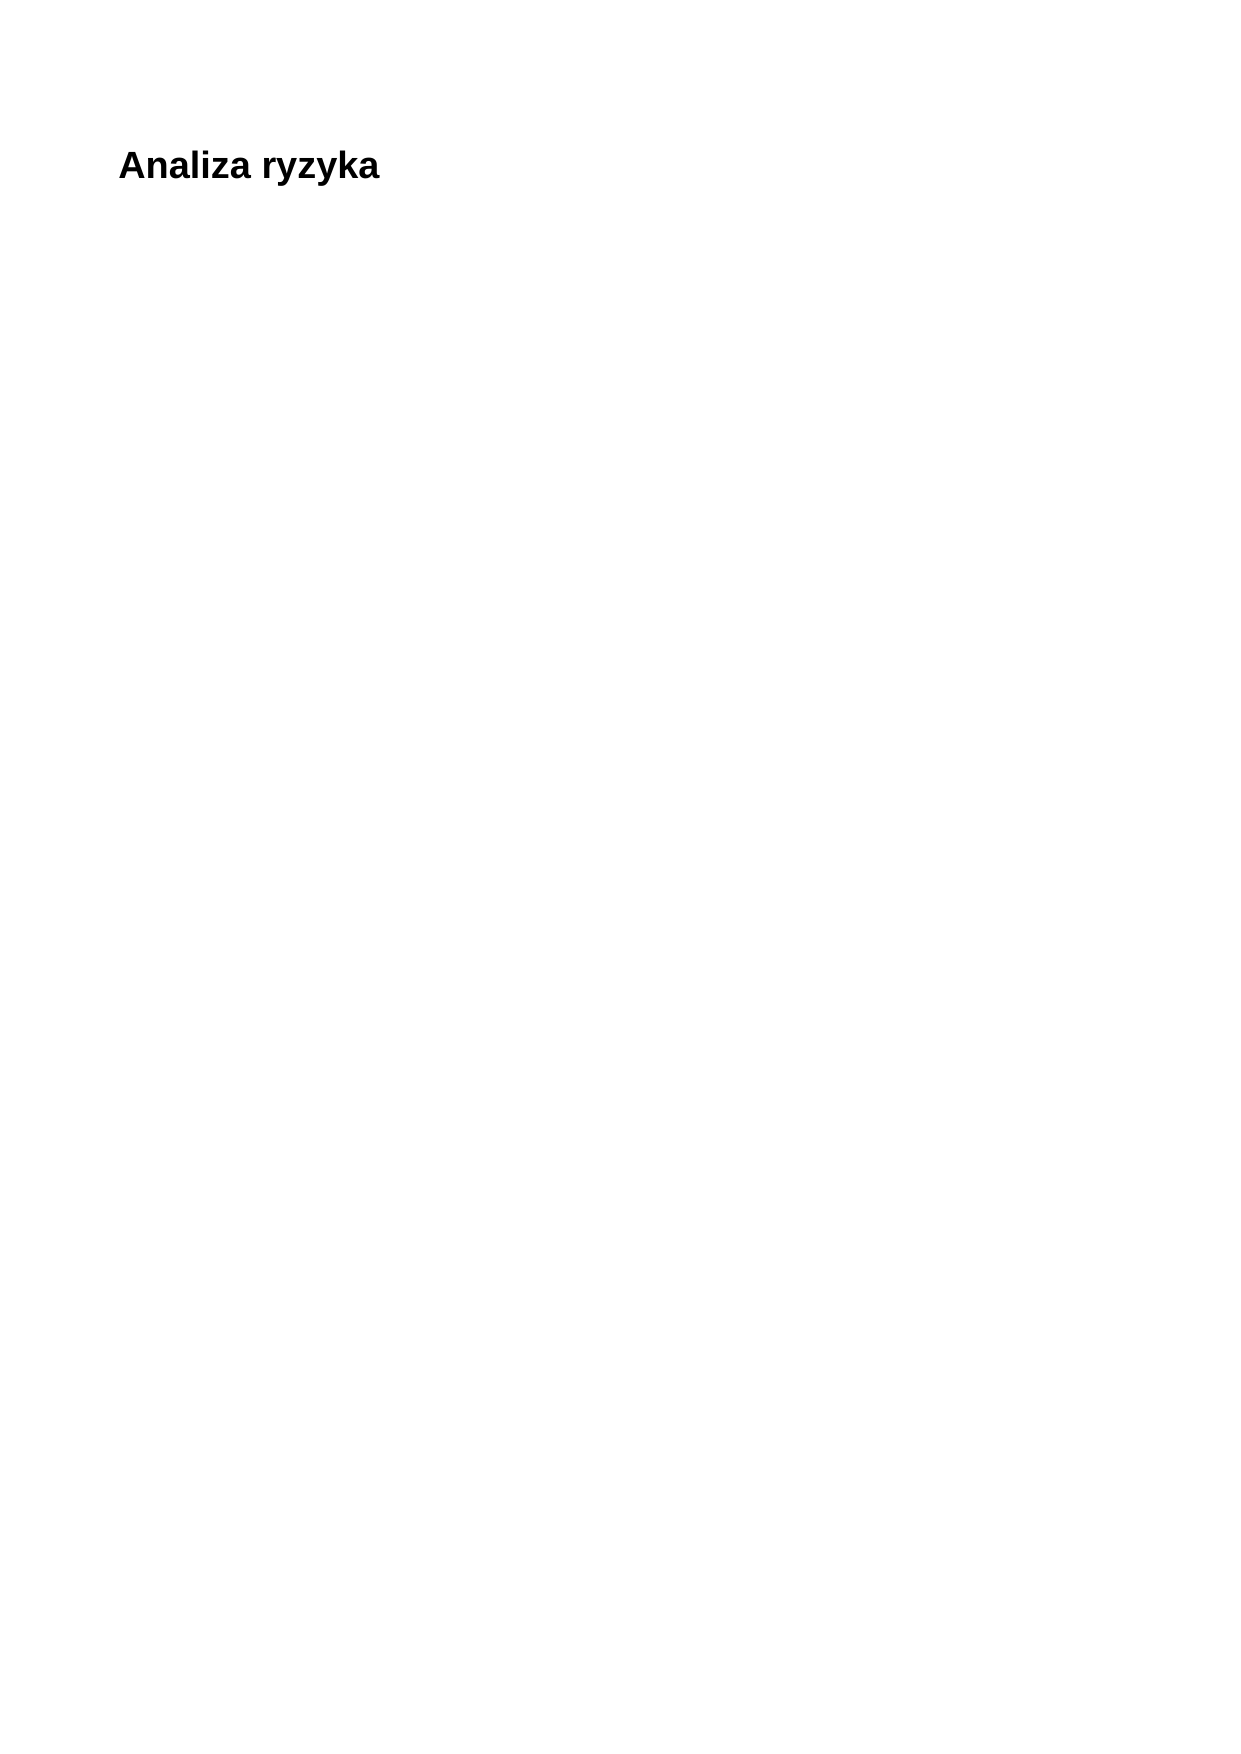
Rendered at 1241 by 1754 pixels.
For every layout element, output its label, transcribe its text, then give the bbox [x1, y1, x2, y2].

subtitle Analiza ryzyka [118, 143, 1122, 187]
